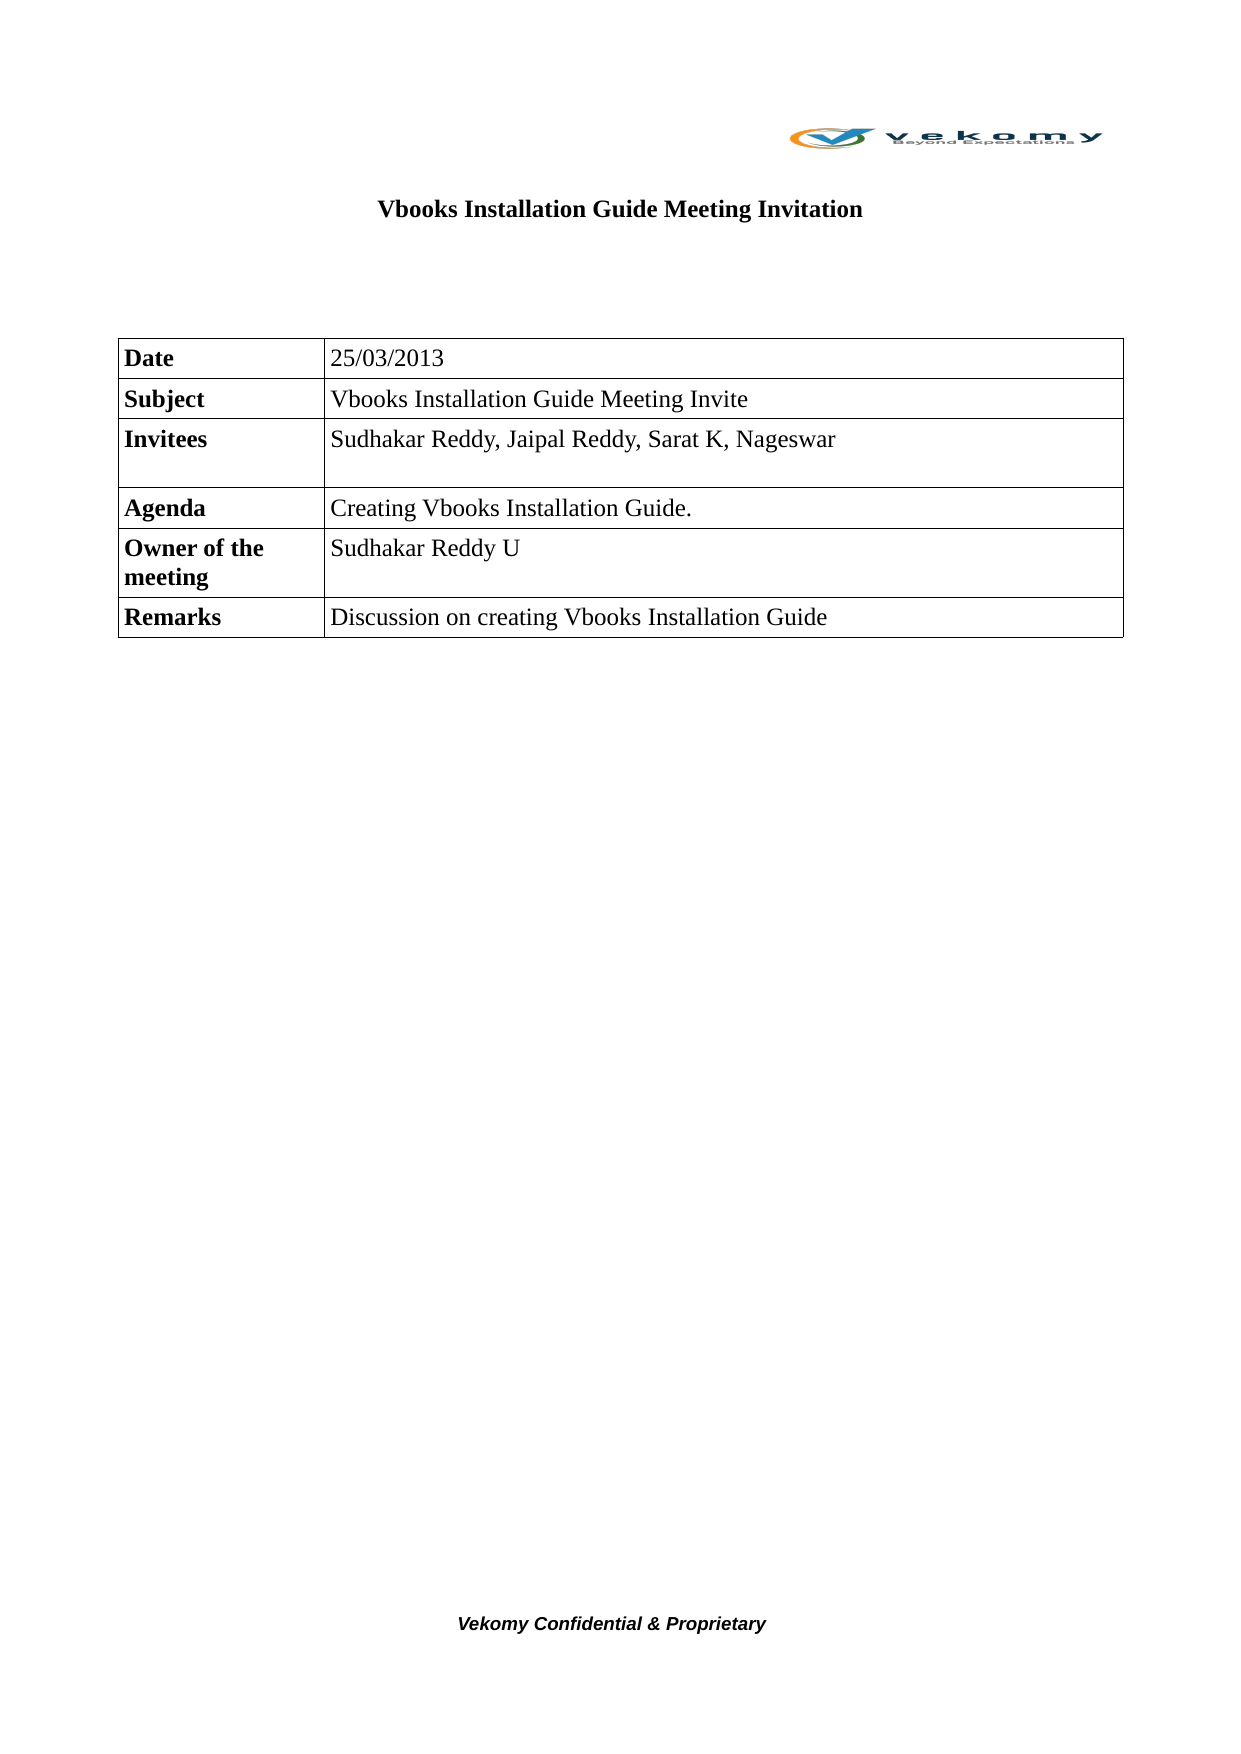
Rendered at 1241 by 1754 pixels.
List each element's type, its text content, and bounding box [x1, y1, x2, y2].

table_cell Owner of the meeting [119, 529, 324, 597]
table_header 25/03/2013 [325, 339, 1123, 378]
table_cell Subject [119, 379, 324, 418]
table_cell Sudhakar Reddy U [325, 529, 1123, 597]
table_cell Sudhakar Reddy, Jaipal Reddy, Sarat K, Nageswar [325, 419, 1123, 487]
table_cell Agenda [119, 488, 324, 528]
table_cell Vbooks Installation Guide Meeting Invite [325, 379, 1123, 418]
table_cell Invitees [119, 419, 324, 487]
text Vbooks Installation Guide Meeting Invitation [118, 194, 1122, 223]
table_cell Remarks [119, 598, 324, 637]
picture [786, 127, 1106, 150]
table_cell Creating Vbooks Installation Guide. [325, 488, 1123, 528]
table_cell Discussion on creating Vbooks Installation Guide [325, 598, 1123, 637]
table_header Date [119, 339, 324, 378]
